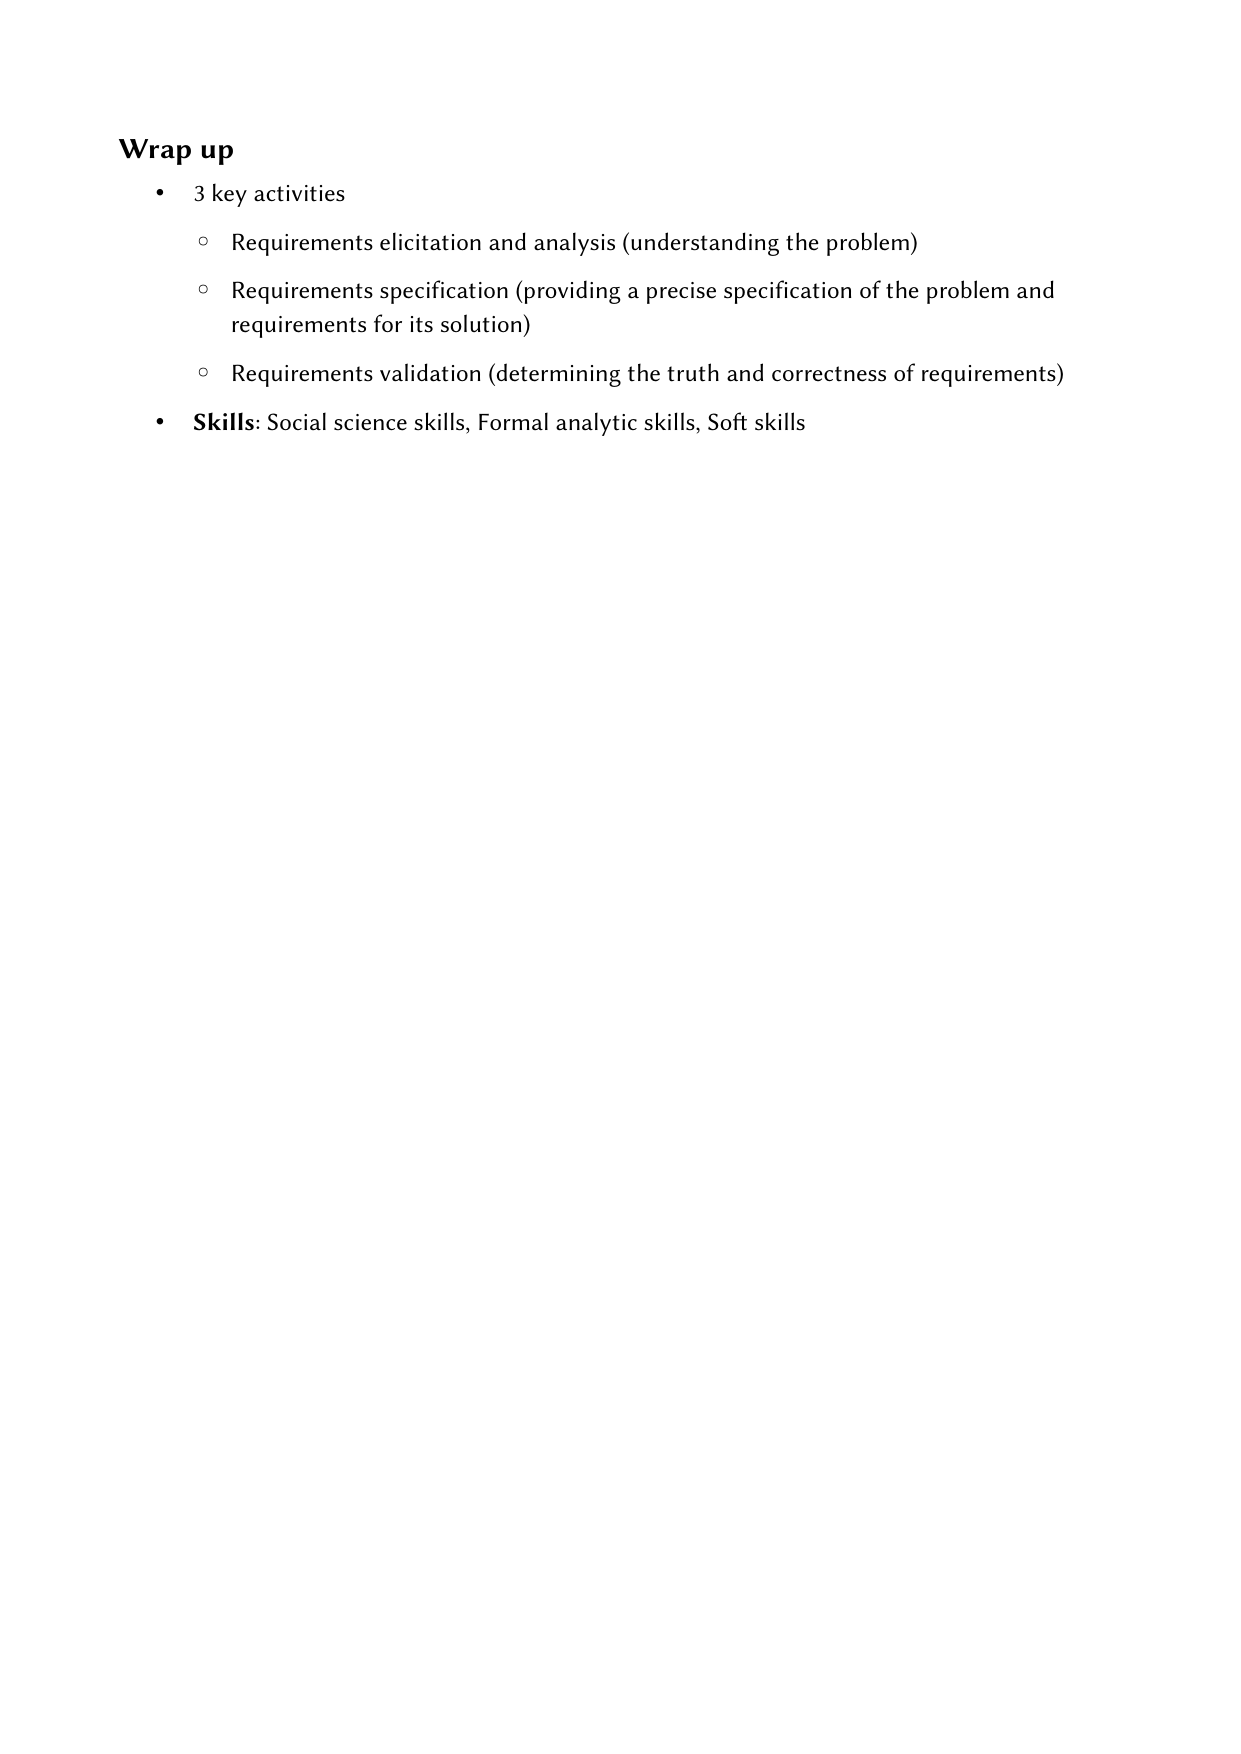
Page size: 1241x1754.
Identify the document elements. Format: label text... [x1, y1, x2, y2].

list Requirements specification (providing a precise specification of the problem and requirements for its solution) [193, 276, 1122, 339]
list Skills: Social science skills, Formal analytic skills, Soft skills [156, 408, 1122, 436]
list 3 key activities [156, 179, 1122, 207]
list Requirements elicitation and analysis (understanding the problem) [193, 227, 1122, 256]
list Requirements validation (determining the truth and correctness of requirements) [193, 359, 1122, 388]
subtitle Wrap up [118, 133, 1122, 166]
